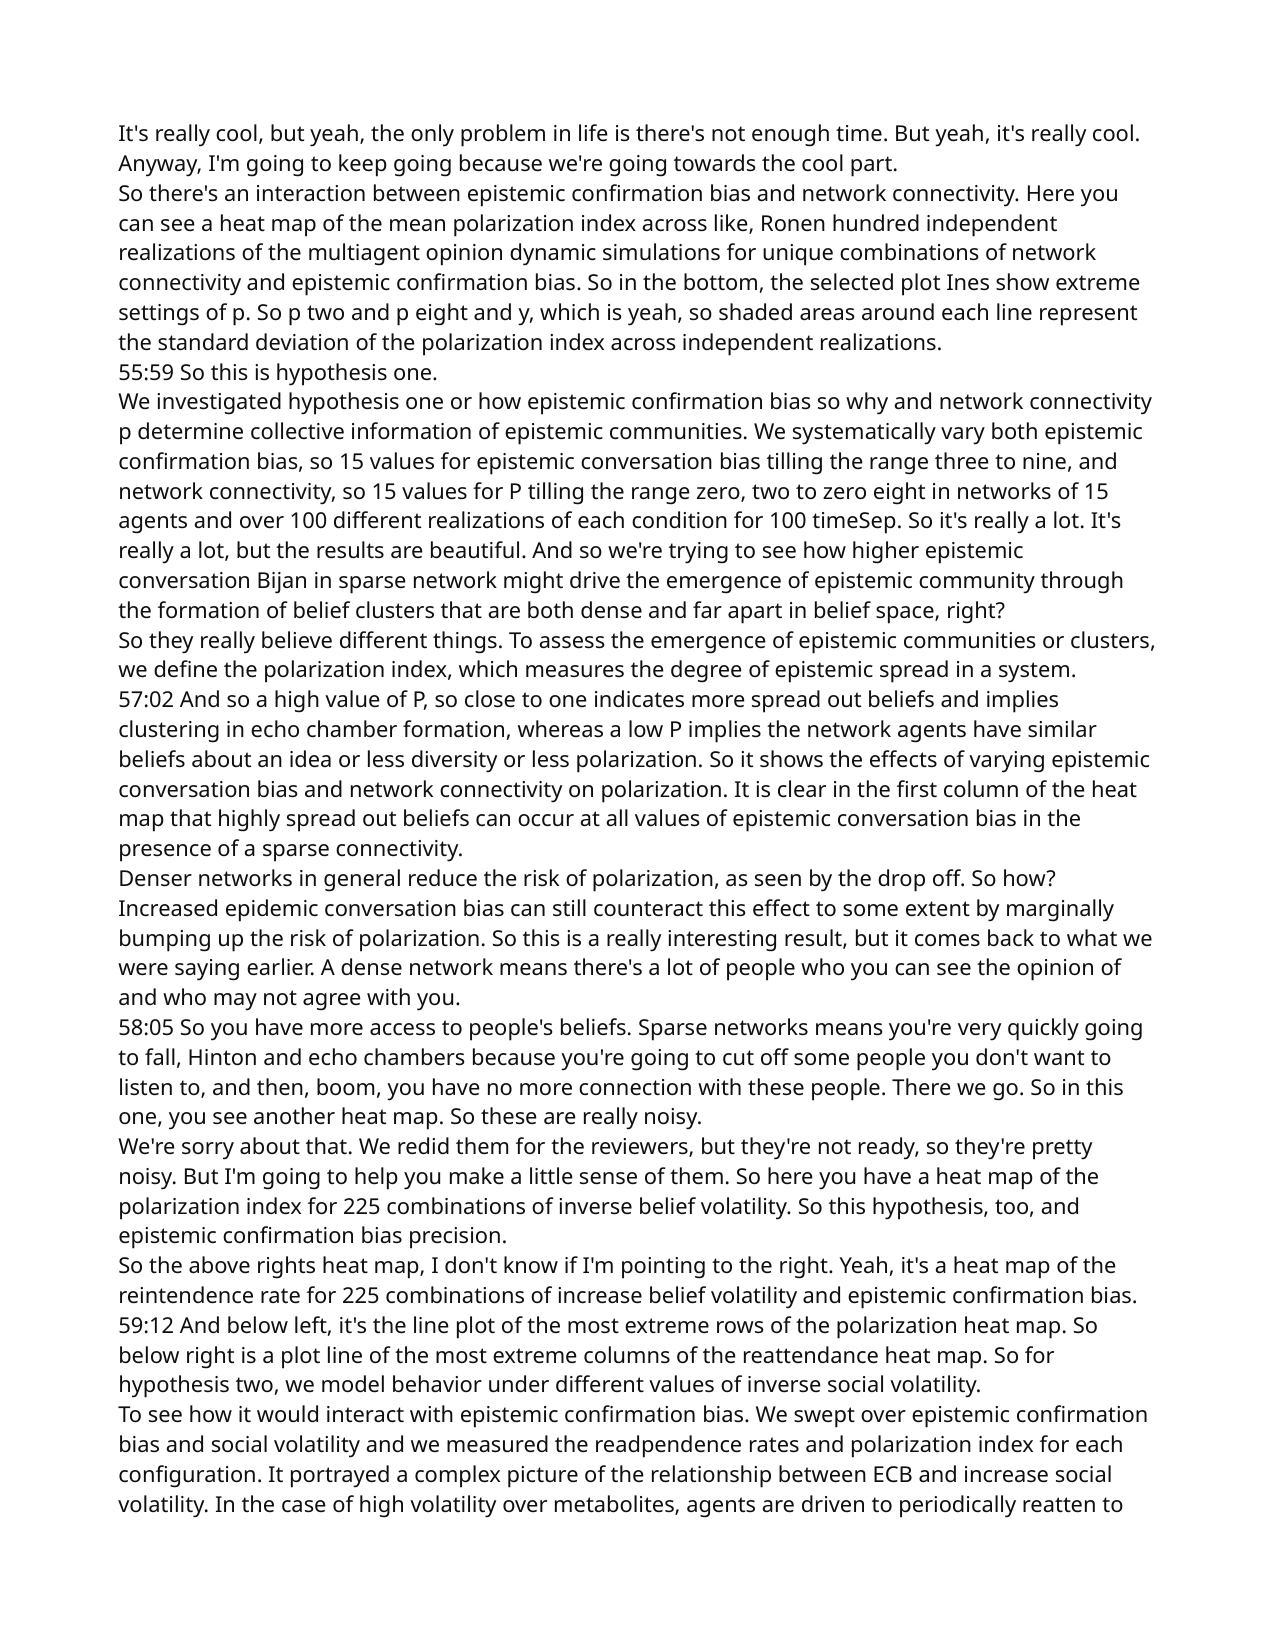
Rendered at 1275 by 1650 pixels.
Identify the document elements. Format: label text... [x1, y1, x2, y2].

text We investigated hypothesis one or how epistemic confirmation bias so why and network connectivity p determine collective information of epistemic communities. We systematically vary both epistemic confirmation bias, so 15 values for epistemic conversation bias tilling the range three to nine, and network connectivity, so 15 values for P tilling the range zero, two to zero eight in networks of 15 agents and over 100 different realizations of each condition for 100 timeSep. So it's really a lot. It's really a lot, but the results are beautiful. And so we're trying to see how higher epistemic conversation Bijan in sparse network might drive the emergence of epistemic community through the formation of belief clusters that are both dense and far apart in belief space, right? [118, 386, 1157, 624]
text So they really believe different things. To assess the emergence of epistemic communities or clusters, we define the polarization index, which measures the degree of epistemic spread in a system. [118, 624, 1157, 684]
text To see how it would interact with epistemic confirmation bias. We swept over epistemic confirmation bias and social volatility and we measured the readpendence rates and polarization index for each configuration. It portrayed a complex picture of the relationship between ECB and increase social volatility. In the case of high volatility over metabolites, agents are driven to periodically reatten to [118, 1399, 1157, 1518]
text It's really cool, but yeah, the only problem in life is there's not enough time. But yeah, it's really cool. Anyway, I'm going to keep going because we're going towards the cool part. [118, 118, 1157, 178]
text Denser networks in general reduce the risk of polarization, as seen by the drop off. So how? Increased epidemic conversation bias can still counteract this effect to some extent by marginally bumping up the risk of polarization. So this is a really interesting result, but it comes back to what we were saying earlier. A dense network means there's a lot of people who you can see the opinion of and who may not agree with you. [118, 863, 1157, 1012]
text 57:02 And so a high value of P, so close to one indicates more spread out beliefs and implies clustering in echo chamber formation, whereas a low P implies the network agents have similar beliefs about an idea or less diversity or less polarization. So it shows the effects of varying epistemic conversation bias and network connectivity on polarization. It is clear in the first column of the heat map that highly spread out beliefs can occur at all values of epistemic conversation bias in the presence of a sparse connectivity. [118, 684, 1157, 863]
text 59:12 And below left, it's the line plot of the most extreme rows of the polarization heat map. So below right is a plot line of the most extreme columns of the reattendance heat map. So for hypothesis two, we model behavior under different values of inverse social volatility. [118, 1310, 1157, 1399]
text So the above rights heat map, I don't know if I'm pointing to the right. Yeah, it's a heat map of the reintendence rate for 225 combinations of increase belief volatility and epistemic confirmation bias. [118, 1250, 1157, 1310]
text 58:05 So you have more access to people's beliefs. Sparse networks means you're very quickly going to fall, Hinton and echo chambers because you're going to cut off some people you don't want to listen to, and then, boom, you have no more connection with these people. There we go. So in this one, you see another heat map. So these are really noisy. [118, 1012, 1157, 1131]
text 55:59 So this is hypothesis one. [118, 356, 1157, 386]
text We're sorry about that. We redid them for the reviewers, but they're not ready, so they're pretty noisy. But I'm going to help you make a little sense of them. So here you have a heat map of the polarization index for 225 combinations of inverse belief volatility. So this hypothesis, too, and epistemic confirmation bias precision. [118, 1131, 1157, 1250]
text So there's an interaction between epistemic confirmation bias and network connectivity. Here you can see a heat map of the mean polarization index across like, Ronen hundred independent realizations of the multiagent opinion dynamic simulations for unique combinations of network connectivity and epistemic confirmation bias. So in the bottom, the selected plot Ines show extreme settings of p. So p two and p eight and y, which is yeah, so shaded areas around each line represent the standard deviation of the polarization index across independent realizations. [118, 178, 1157, 356]
